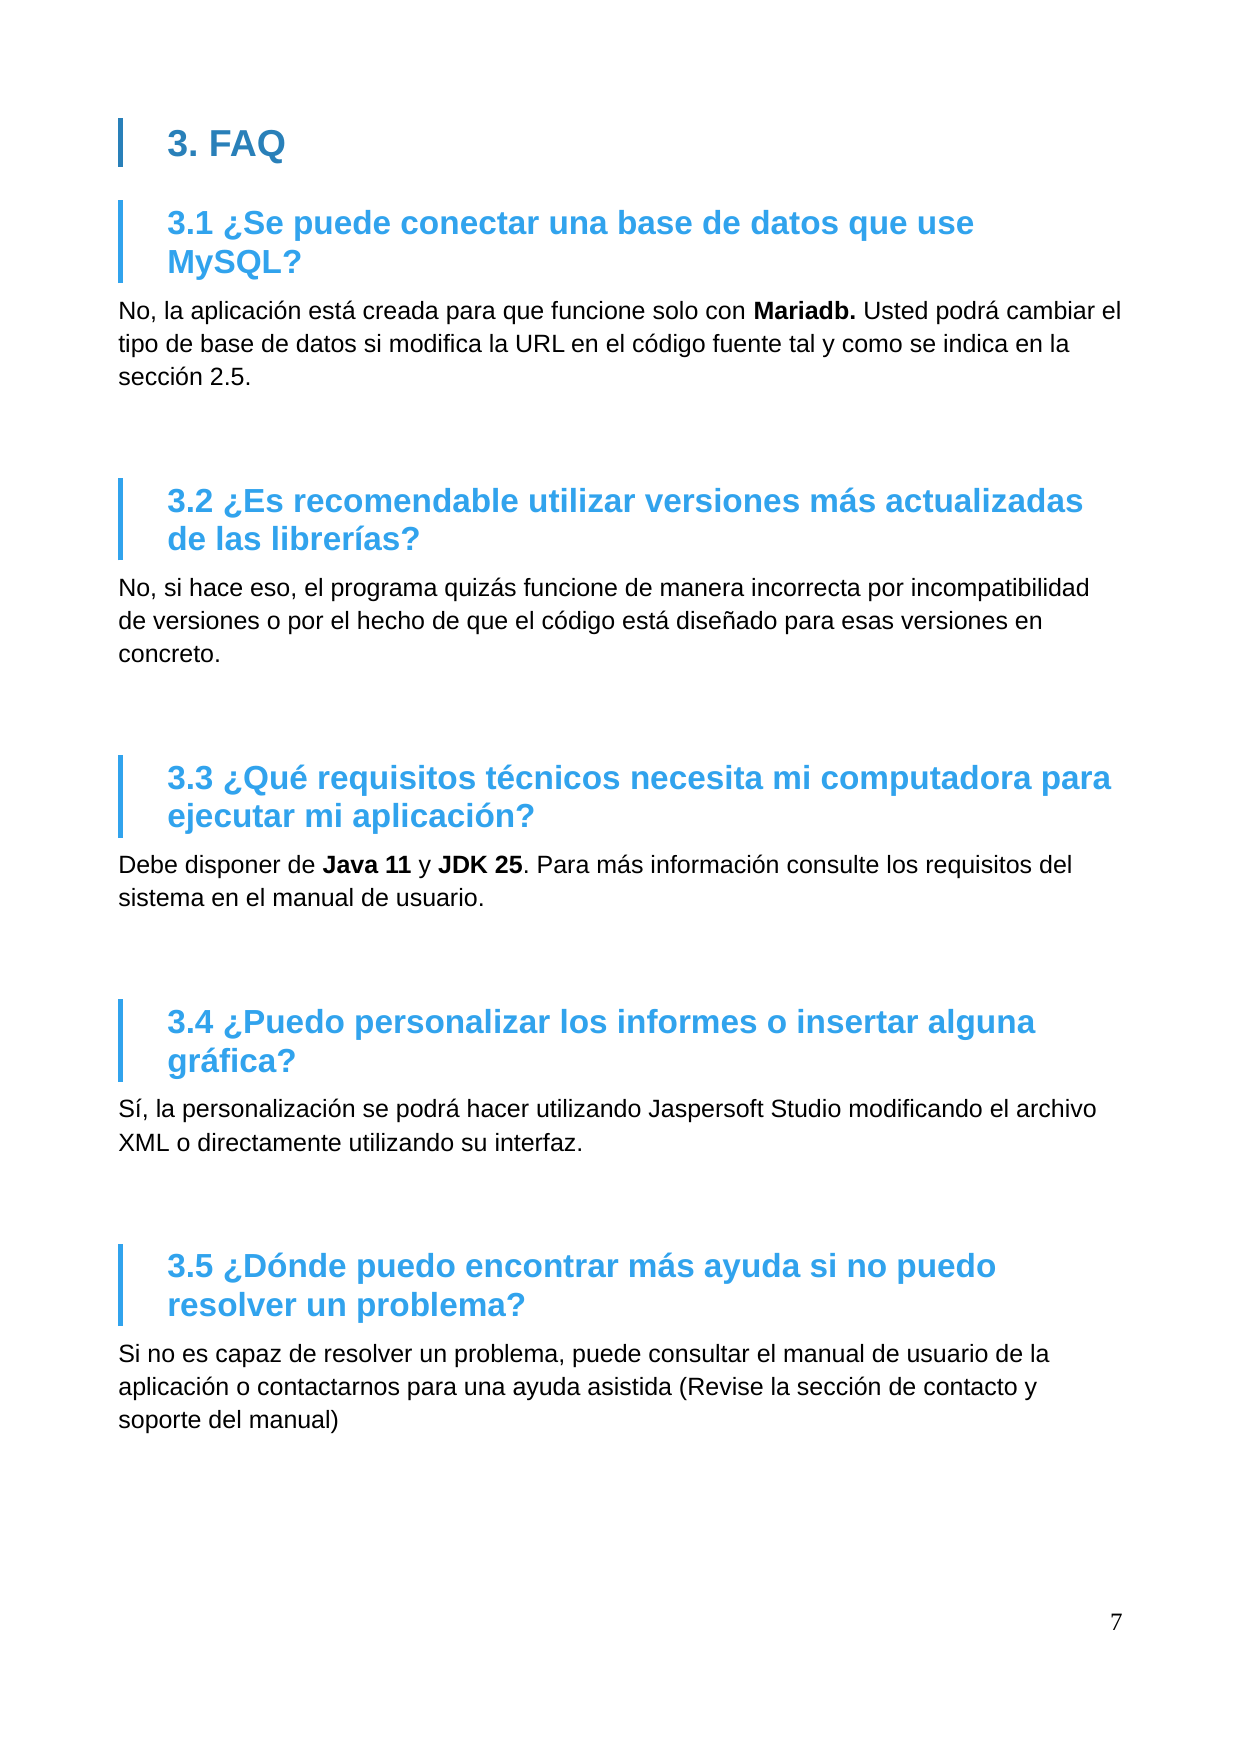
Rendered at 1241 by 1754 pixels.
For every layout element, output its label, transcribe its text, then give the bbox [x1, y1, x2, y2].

subtitle 3. FAQ [123, 118, 1122, 167]
text Si no es capaz de resolver un problema, puede consultar el manual de usuario de la aplicación o contactarnos para una ayuda asistida (Revise la sección de contacto y soporte del manual) [118, 1339, 1122, 1433]
subtitle 3.3 ¿Qué requisitos técnicos necesita mi computadora para ejecutar mi aplicación? [123, 755, 1122, 838]
text Debe disponer de Java 11 y JDK 25. Para más información consulte los requisitos del sistema en el manual de usuario. [118, 850, 1122, 912]
subtitle 3.1 ¿Se puede conectar una base de datos que use MySQL? [123, 200, 1122, 283]
text No, si hace eso, el programa quizás funcione de manera incorrecta por incompatibilidad de versiones o por el hecho de que el código está diseñado para esas versiones en concreto. [118, 573, 1122, 668]
subtitle 3.4 ¿Puedo personalizar los informes o insertar alguna gráfica? [123, 999, 1122, 1082]
subtitle 3.5 ¿Dónde puedo encontrar más ayuda si no puedo resolver un problema? [118, 1243, 1122, 1326]
subtitle 3.2 ¿Es recomendable utilizar versiones más actualizadas de las librerías? [123, 478, 1122, 560]
text No, la aplicación está creada para que funcione solo con Mariadb. Usted podrá cambiar el tipo de base de datos si modifica la URL en el código fuente tal y como se indica en la sección 2.5. [118, 296, 1122, 390]
text Sí, la personalización se podrá hacer utilizando Jaspersoft Studio modificando el archivo XML o directamente utilizando su interfaz. [118, 1094, 1122, 1156]
